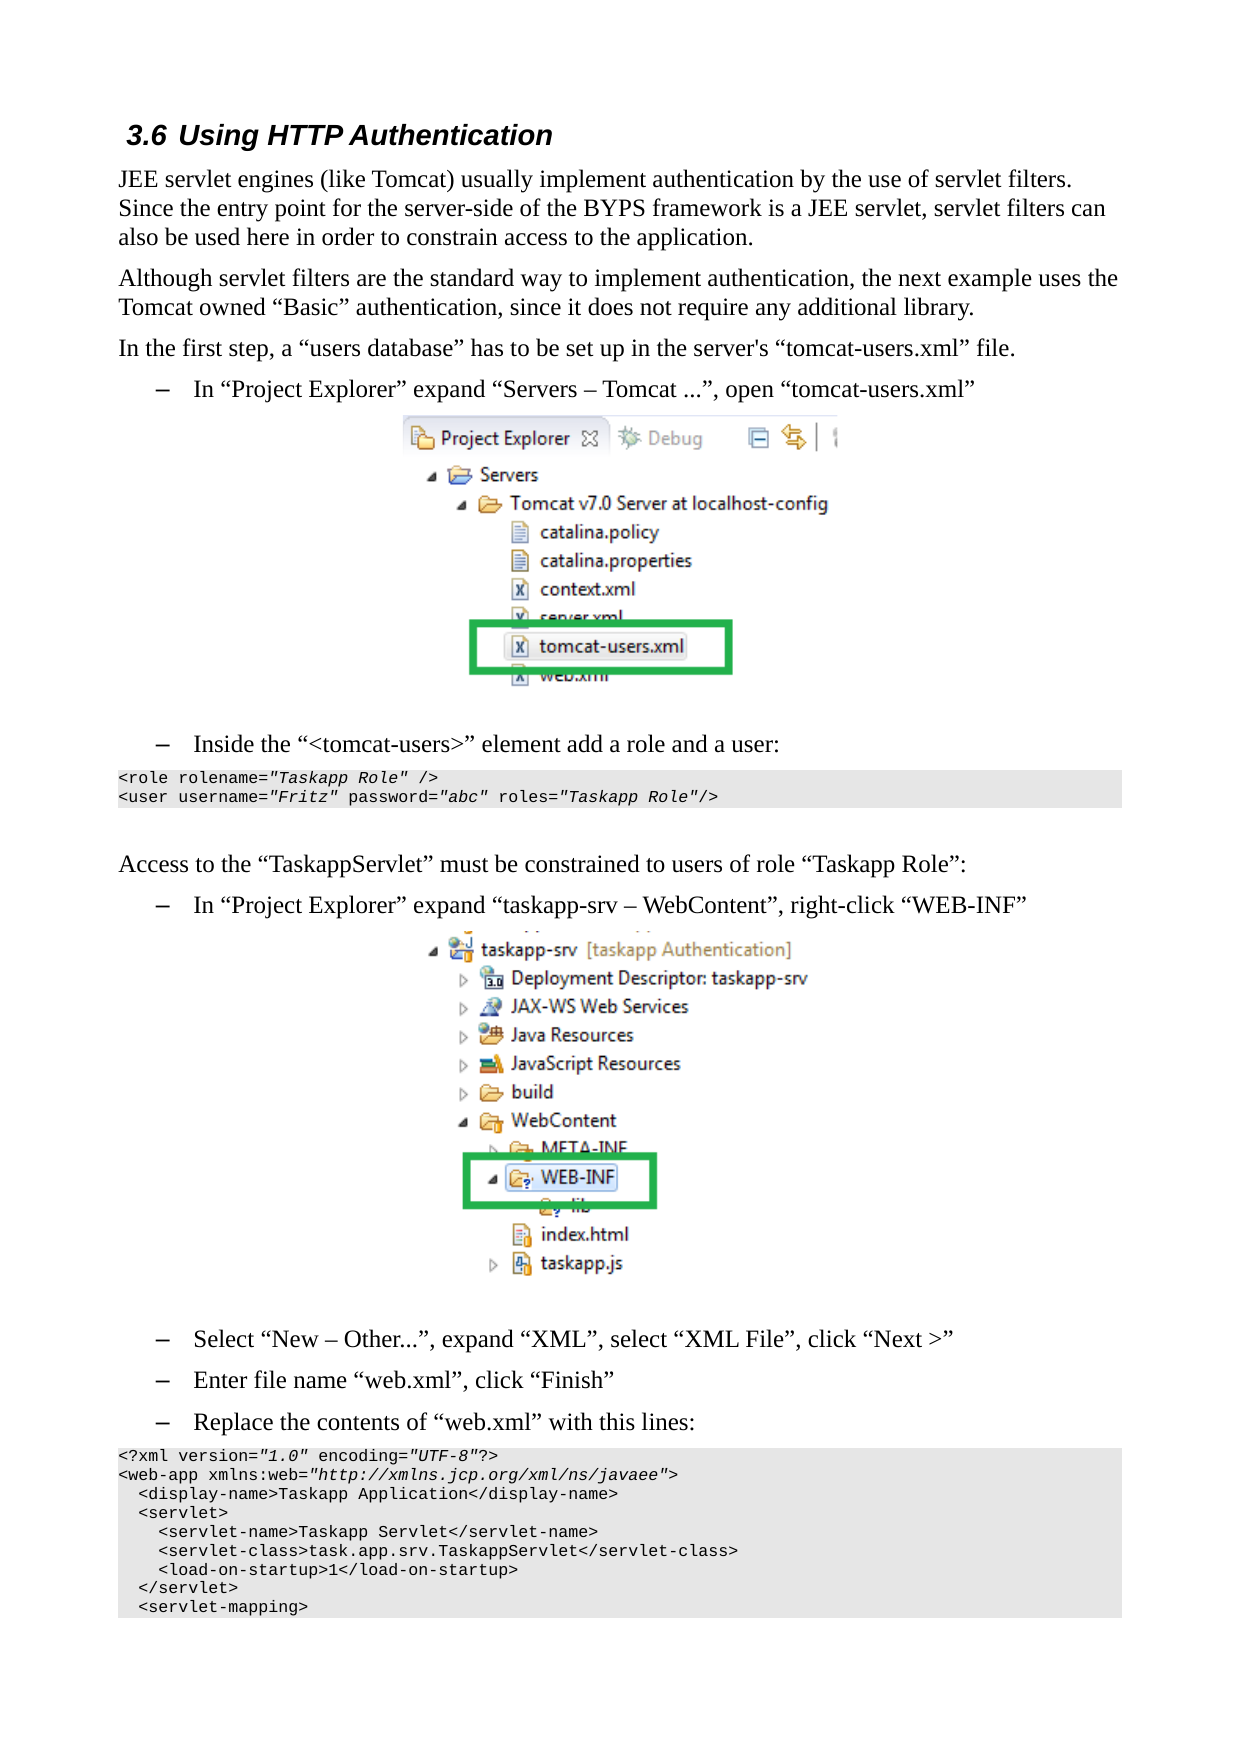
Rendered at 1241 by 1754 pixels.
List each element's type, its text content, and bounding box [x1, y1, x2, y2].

subtitle Using HTTP Authentication [118, 118, 1122, 152]
list Replace the contents of “web.xml” with this lines: [156, 1407, 1122, 1435]
text <load-on-startup>1</load-on-startup> [118, 1561, 1122, 1580]
text <servlet-class>task.app.srv.TaskappServlet</servlet-class> [118, 1542, 1122, 1561]
text <display-name>Taskapp Application</display-name> [118, 1486, 1122, 1504]
list In “Project Explorer” expand “Servers – Tomcat ...”, open “tomcat-users.xml” [156, 374, 1122, 403]
list Inside the “<tomcat-users>” element add a role and a user: [156, 729, 1122, 757]
text <?xml version="1.0" encoding="UTF-8"?> [118, 1448, 1122, 1467]
text <servlet-mapping> [118, 1599, 1122, 1618]
list Select “New – Other...”, expand “XML”, select “XML File”, click “Next >” [156, 1324, 1122, 1353]
text </servlet> [118, 1580, 1122, 1599]
text <user username="Fritz" password="abc" roles="Taskapp Role"/> [118, 789, 1122, 808]
text <servlet> [118, 1504, 1122, 1523]
text Although servlet filters are the standard way to implement authentication, the next example uses the Tomcat owned “Basic” authentication, since it does not require any additional library. [118, 263, 1122, 320]
text <web-app xmlns:web="http://xmlns.jcp.org/xml/ns/javaee"> [118, 1467, 1122, 1486]
text Access to the “TaskappServlet” must be constrained to users of role “Taskapp Role”: [118, 849, 1122, 878]
text <servlet-name>Taskapp Servlet</servlet-name> [118, 1523, 1122, 1542]
list In “Project Explorer” expand “taskapp-srv – WebContent”, right-click “WEB-INF” [156, 890, 1122, 919]
text JEE servlet engines (like Tomcat) usually implement authentication by the use of servlet filters. Since the entry point for the server-side of the BYPS framework is a JEE servlet, servlet filters can also be used here in order to constrain access to the application. [118, 164, 1122, 250]
list Enter file name “web.xml”, click “Finish” [156, 1365, 1122, 1394]
text In the first step, a “users database” has to be set up in the server's “tomcat-users.xml” file. [118, 333, 1122, 362]
text <role rolename="Taskapp Role" /> [118, 770, 1122, 789]
